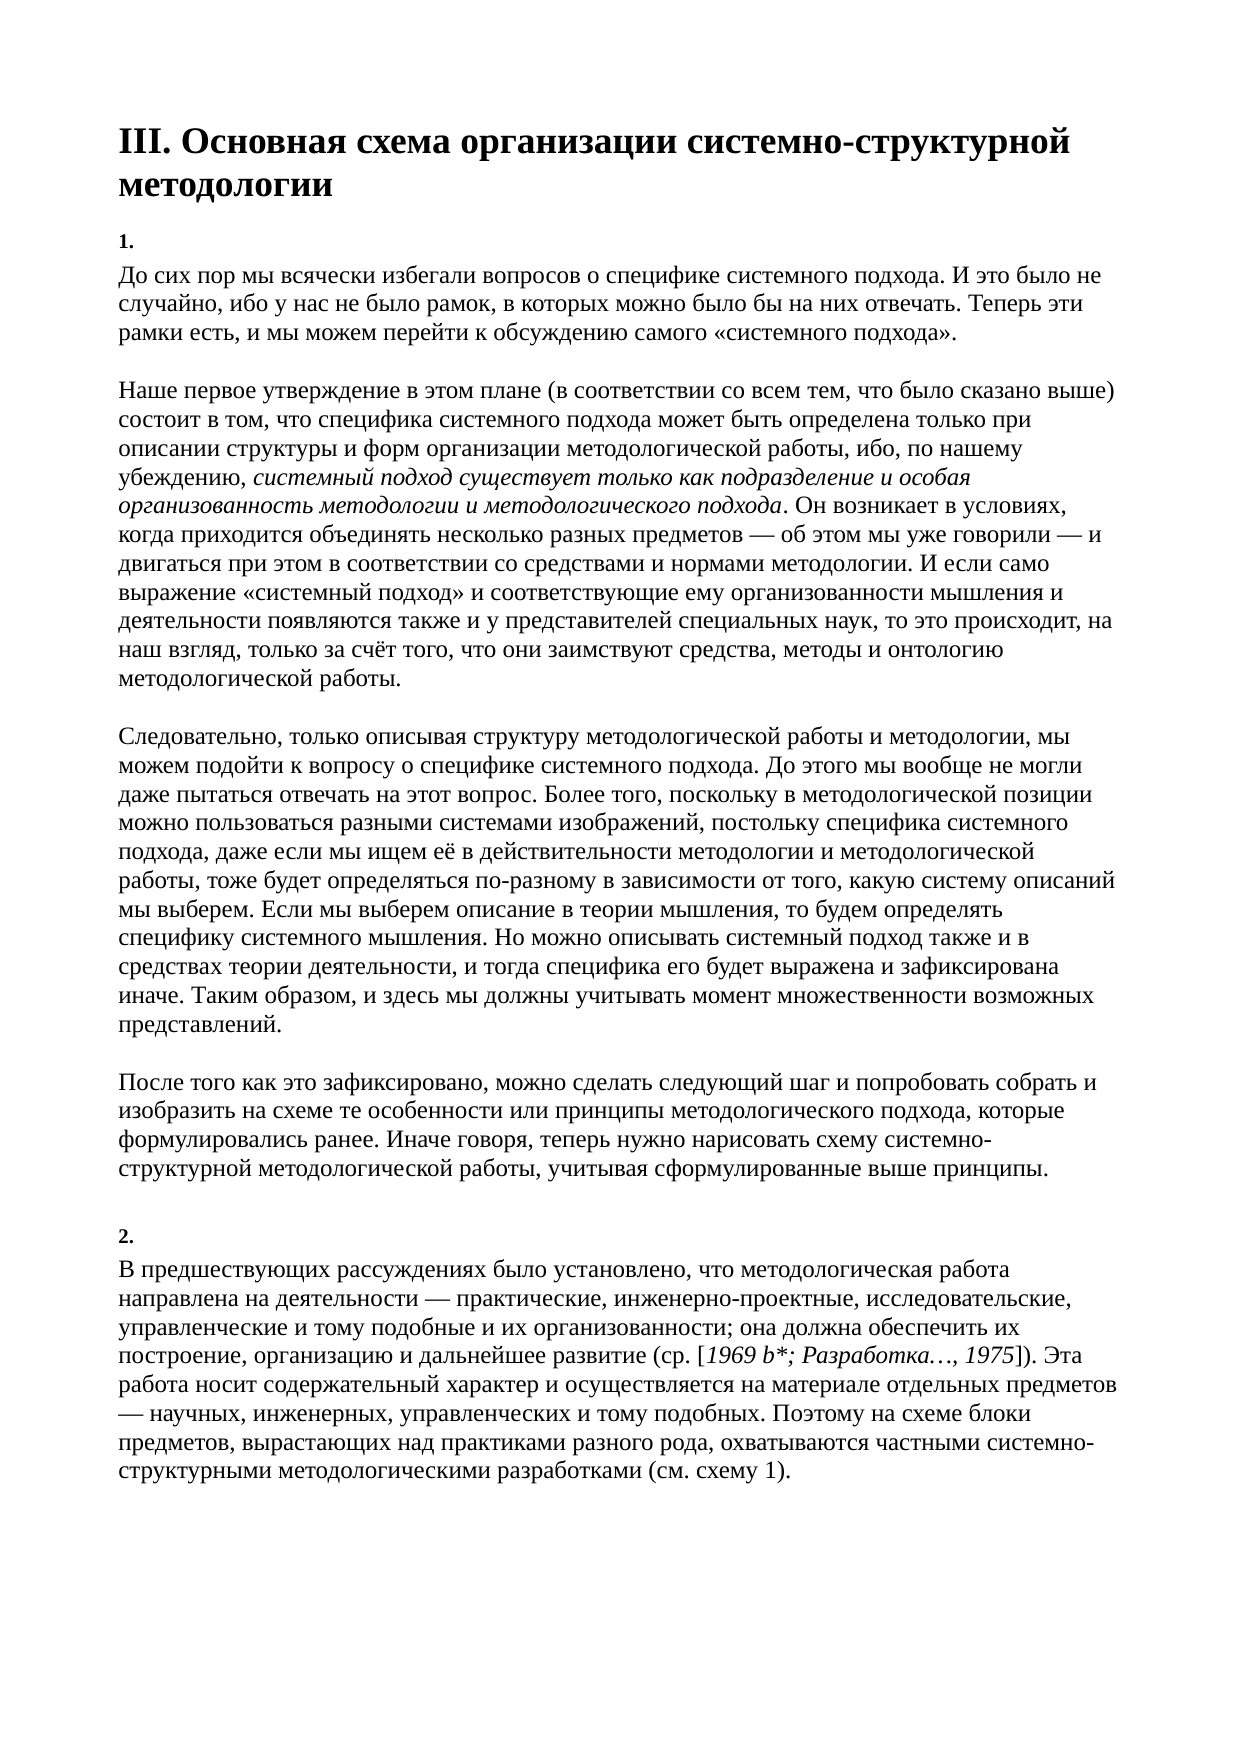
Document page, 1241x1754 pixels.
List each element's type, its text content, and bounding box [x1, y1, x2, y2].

text Следовательно, только описывая структуру методологической работы и методологии, мы можем подойти к вопросу о специфике системного подхода. До этого мы вообще не могли даже пытаться отвечать на этот вопрос. Более того, поскольку в методологической позиции можно пользоваться разными системами изображений, постольку специфика системного подхода, даже если мы ищем её в действительности методологии и методологической работы, тоже будет определяться по-разному в зависимости от того, какую систему описаний мы выберем. Если мы выберем описание в теории мышления, то будем определять специфику системного мышления. Но можно описывать системный подход также и в средствах теории деятельности, и тогда специфика его будет выражена и зафиксирована иначе. Таким образом, и здесь мы должны учитывать момент множественности возможных представлений. [118, 721, 1122, 1037]
text Наше первое утверждение в этом плане (в соответствии со всем тем, что было сказано выше) состоит в том, что специфика системного подхода может быть определена только при описании структуры и форм организации методологической работы, ибо, по нашему убеждению, системный подход существует только как подразделение и особая организованность методологии и методологического подхода. Он возникает в условиях, когда приходится объединять несколько разных предметов — об этом мы уже говорили — и двигаться при этом в соответствии со средствами и нормами методологии. И если само выражение «системный подход» и соответствующие ему организованности мышления и деятельности появляются также и у представителей специальных наук, то это происходит, на наш взгляд, только за счёт того, что они заимствуют средства, методы и онтологию методологической работы. [118, 375, 1122, 692]
subtitle III. Основная схема организации системно-структурной методологии [118, 118, 1122, 204]
subtitle 2. [118, 1224, 1122, 1248]
text До сих пор мы всячески избегали вопросов о специфике системного подхода. И это было не случайно, ибо у нас не было рамок, в которых можно было бы на них отвечать. Теперь эти рамки есть, и мы можем перейти к обсуждению самого «системного подхода». [118, 260, 1122, 346]
text После того как это зафиксировано, можно сделать следующий шаг и попробовать собрать и изобразить на схеме те особенности или принципы методологического подхода, которые формулировались ранее. Иначе говоря, теперь нужно нарисовать схему системно-структурной методологической работы, учитывая сформулированные выше принципы. [118, 1067, 1122, 1182]
subtitle 1. [118, 229, 1122, 253]
text В предшествующих рассуждениях было установлено, что методологическая работа направлена на деятельности — практические, инженерно-проектные, исследовательские, управленческие и тому подобные и их организованности; она должна обеспечить их построение, организацию и дальнейшее развитие (ср. [1969 b*; Разработка…, 1975]). Эта работа носит содержательный характер и осуществляется на материале отдельных предметов — научных, инженерных, управленческих и тому подобных. Поэтому на схеме блоки предметов, вырастающих над практиками разного рода, охватываются частными системно-структурными методологическими разработками (см. схему 1). [118, 1254, 1122, 1484]
